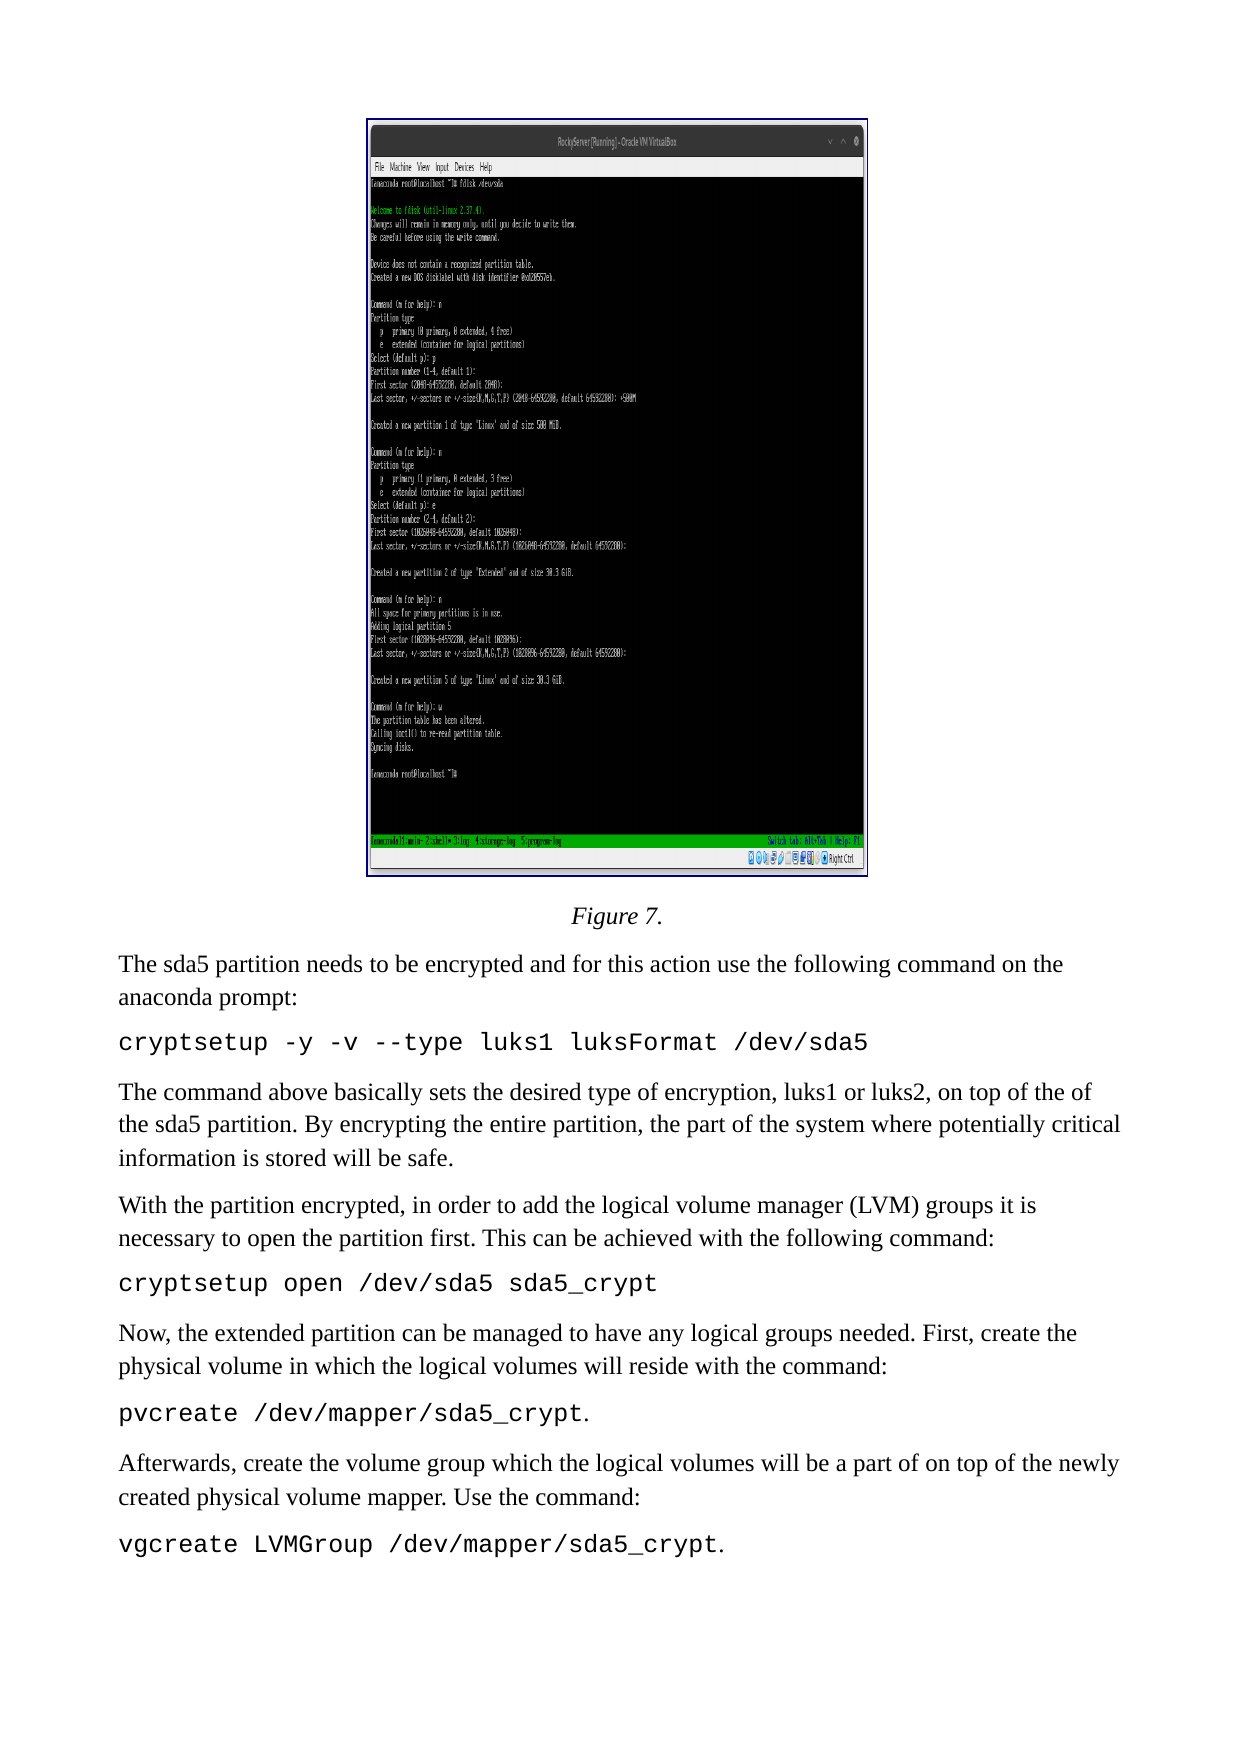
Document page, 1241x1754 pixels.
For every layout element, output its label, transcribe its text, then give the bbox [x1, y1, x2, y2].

text cryptsetup -y -v --type luks1 luksFormat /dev/sda5 [118, 1029, 1122, 1058]
text With the partition encrypted, in order to add the logical volume manager (LVM) groups it is necessary to open the partition first. This can be achieved with the following command: [118, 1190, 1122, 1252]
text Now, the extended partition can be managed to have any logical groups needed. First, create the physical volume in which the logical volumes will reside with the command: [118, 1318, 1122, 1380]
text The sda5 partition needs to be encrypted and for this action use the following command on the anaconda prompt: [118, 949, 1122, 1011]
text pvcreate /dev/mapper/sda5_crypt. [118, 1398, 1122, 1429]
text Figure 7. [118, 901, 1122, 930]
text vgcreate LVMGroup /dev/mapper/sda5_crypt. [118, 1529, 1122, 1560]
picture [368, 120, 867, 875]
text cryptsetup open /dev/sda5 sda5_crypt [118, 1271, 1122, 1299]
text The command above basically sets the desired type of encryption, luks1 or luks2, on top of the of the sda5 partition. By encrypting the entire partition, the part of the system where potentially critical information is stored will be safe. [118, 1077, 1122, 1171]
text Afterwards, create the volume group which the logical volumes will be a part of on top of the newly created physical volume mapper. Use the command: [118, 1448, 1122, 1510]
